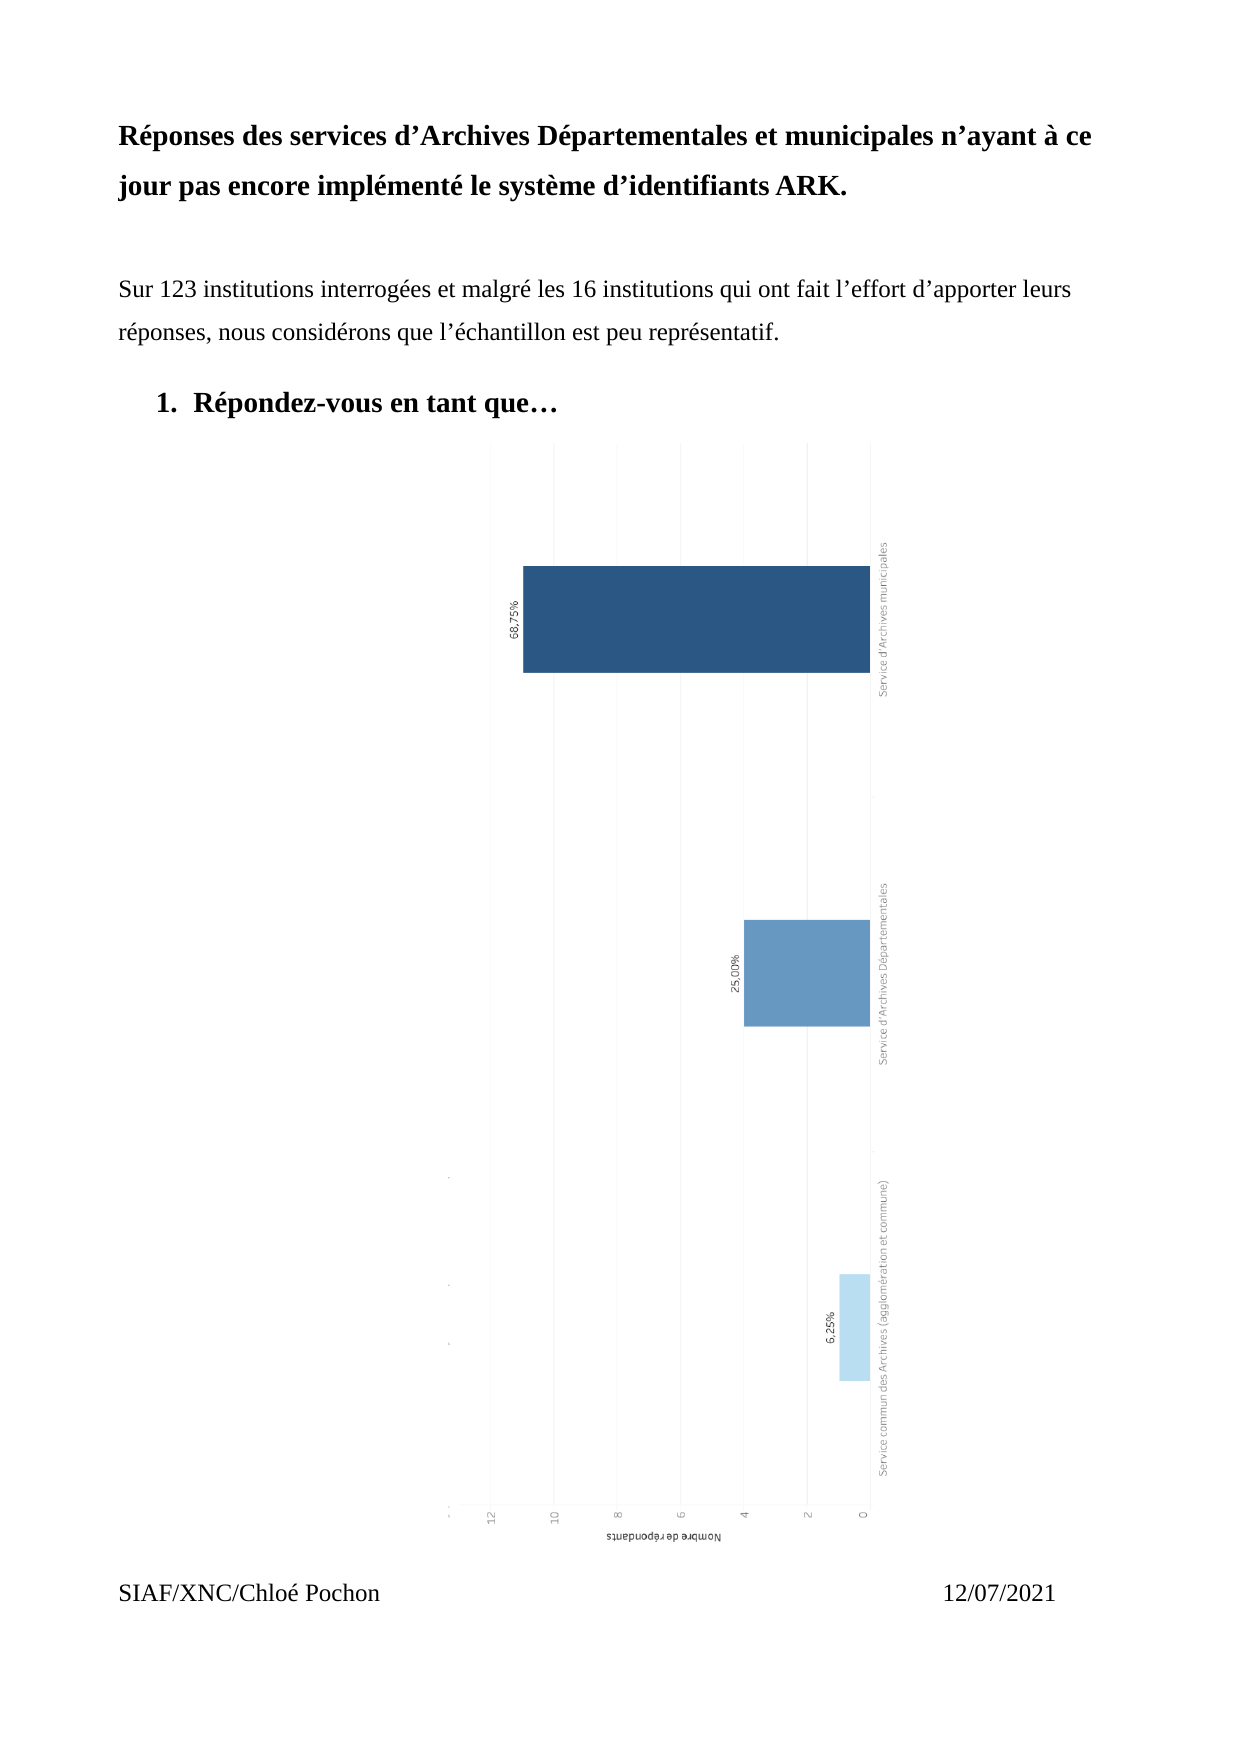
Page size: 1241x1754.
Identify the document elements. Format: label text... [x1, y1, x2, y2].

text Sur 123 institutions interrogées et malgré les 16 institutions qui ont fait l’effort d’apporter leurs réponses, nous considérons que l’échantillon est peu représentatif. [118, 274, 1122, 346]
subtitle Répondez-vous en tant que… [156, 386, 1122, 419]
subtitle Réponses des services d’Archives Départementales et municipales n’ayant à ce jour pas encore implémenté le système d’identifiants ARK. [118, 118, 1122, 202]
picture [448, 444, 905, 1551]
